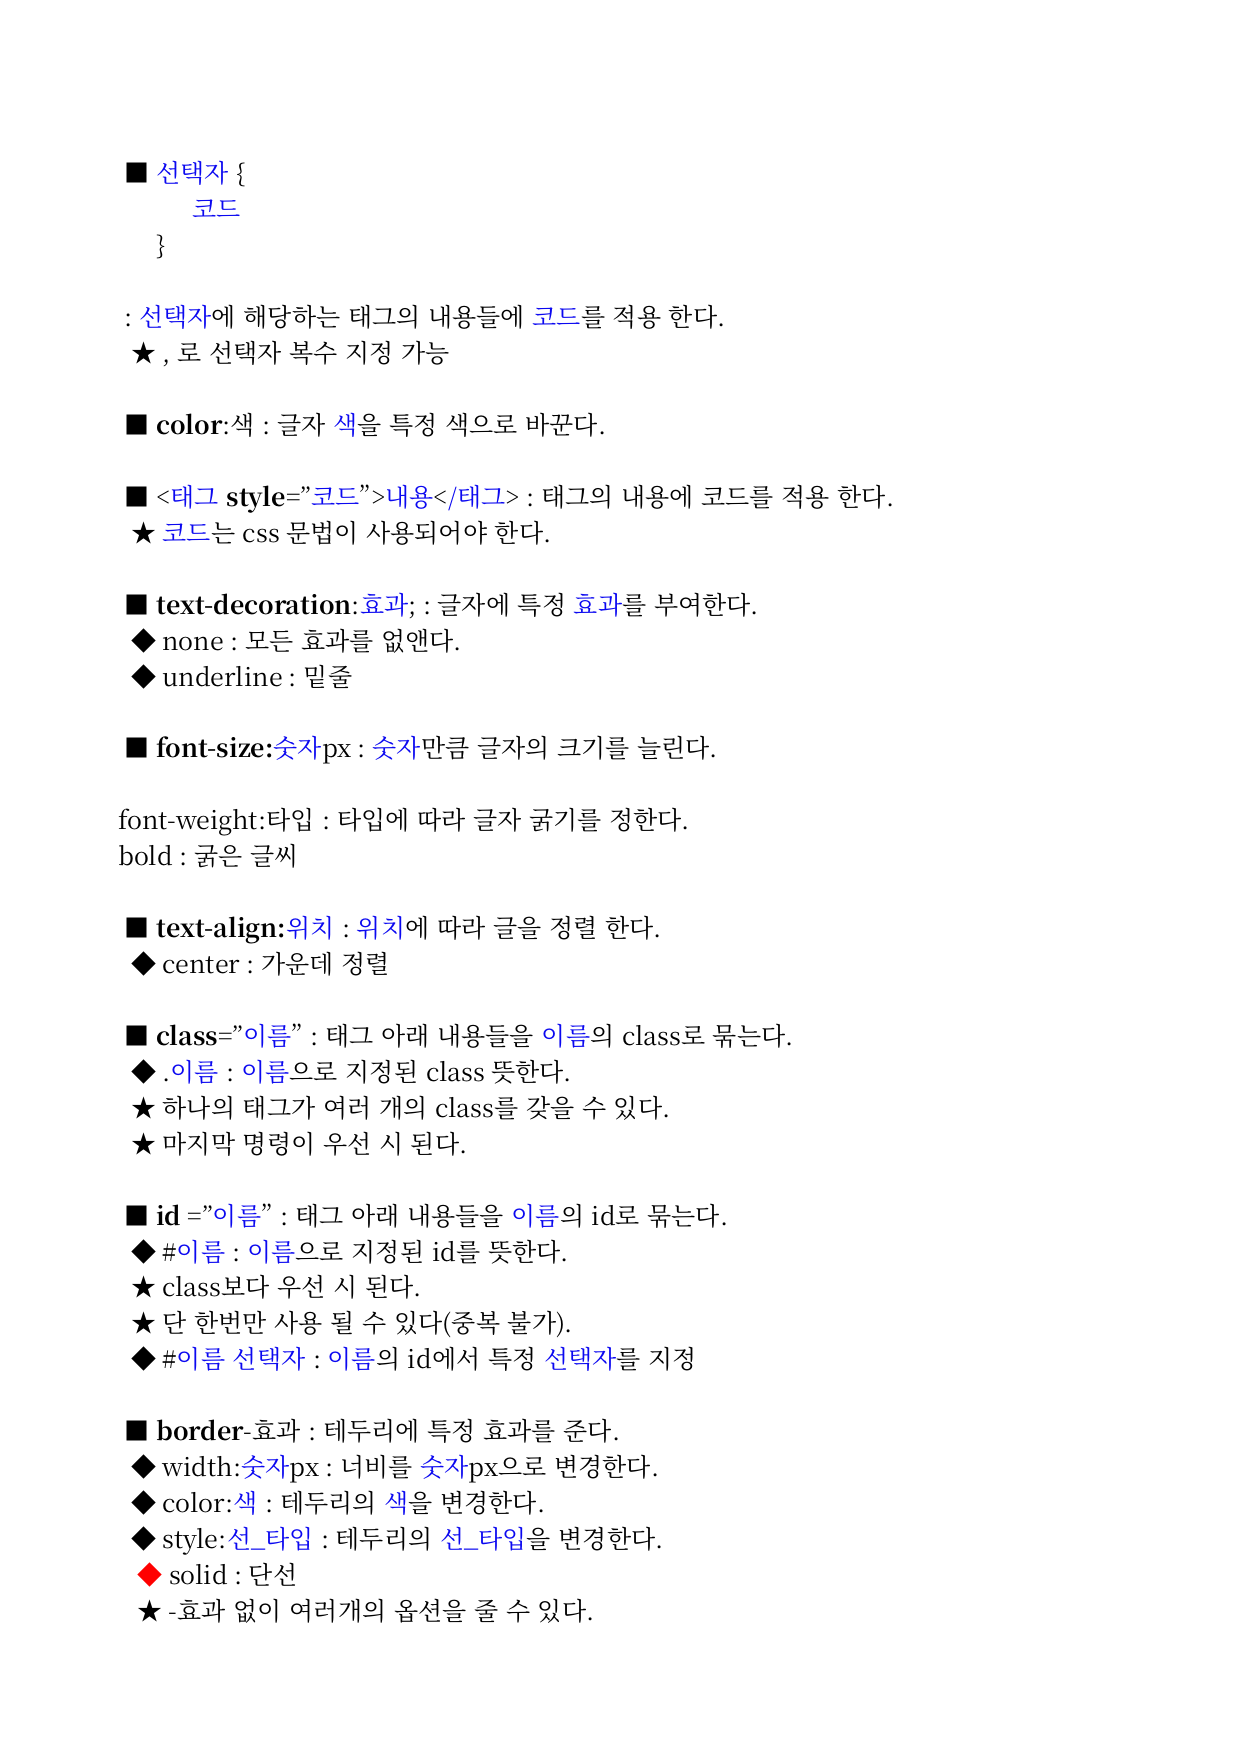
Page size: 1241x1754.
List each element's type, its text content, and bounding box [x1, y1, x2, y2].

text ◆ style:선_타입 : 테두리의 선_타입을 변경한다. [118, 1520, 1122, 1556]
text ■ id =”이름” : 태그 아래 내용들을 이름의 id로 묶는다. [118, 1196, 1122, 1232]
text font-weight:타입 : 타입에 따라 글자 굵기를 정한다. [118, 801, 1122, 837]
text ★ class보다 우선 시 된다. [118, 1268, 1122, 1304]
text ◆ .이름 : 이름으로 지정된 class 뜻한다. [118, 1052, 1122, 1088]
text ◆ color:색 : 테두리의 색을 변경한다. [118, 1484, 1122, 1520]
text ★ -효과 없이 여러개의 옵션을 줄 수 있다. [118, 1592, 1122, 1627]
text ★ 마지막 명령이 우선 시 된다. [118, 1124, 1122, 1160]
text ◆ #이름 : 이름으로 지정된 id를 뜻한다. [118, 1232, 1122, 1268]
text ★ , 로 선택자 복수 지정 가능 [118, 334, 1122, 370]
text ■ text-align:위치 : 위치에 따라 글을 정렬 한다. [118, 909, 1122, 945]
text ◆ underline : 밑줄 [118, 657, 1122, 693]
text ■ border-효과 : 테두리에 특정 효과를 준다. [118, 1412, 1122, 1448]
text ■ text-decoration:효과; : 글자에 특정 효과를 부여한다. [118, 585, 1122, 621]
text ■ class=”이름” : 태그 아래 내용들을 이름의 class로 묶는다. [118, 1017, 1122, 1052]
text ◆ solid : 단선 [118, 1556, 1122, 1592]
text ◆ center : 가운데 정렬 [118, 945, 1122, 981]
text : 선택자에 해당하는 태그의 내용들에 코드를 적용 한다. [118, 298, 1122, 334]
text ■ <태그 style=”코드”>내용</태그> : 태그의 내용에 코드를 적용 한다. [118, 477, 1122, 513]
text bold : 굵은 글씨 [118, 837, 1122, 873]
text ◆ none : 모든 효과를 없앤다. [118, 621, 1122, 657]
text ★ 코드는 css 문법이 사용되어야 한다. [118, 513, 1122, 549]
text ■ color:색 : 글자 색을 특정 색으로 바꾼다. [118, 406, 1122, 442]
text ■ font-size:숫자px : 숫자만큼 글자의 크기를 늘린다. [118, 729, 1122, 765]
text } [118, 226, 1122, 262]
text ■ 선택자 { [118, 154, 1122, 190]
text ★ 단 한번만 사용 될 수 있다(중복 불가). [118, 1304, 1122, 1340]
text ◆ #이름 선택자 : 이름의 id에서 특정 선택자를 지정 [118, 1340, 1122, 1376]
text ★ 하나의 태그가 여러 개의 class를 갖을 수 있다. [118, 1088, 1122, 1124]
text ◆ width:숫자px : 너비를 숫자px으로 변경한다. [118, 1448, 1122, 1484]
text 코드 [118, 190, 1122, 226]
